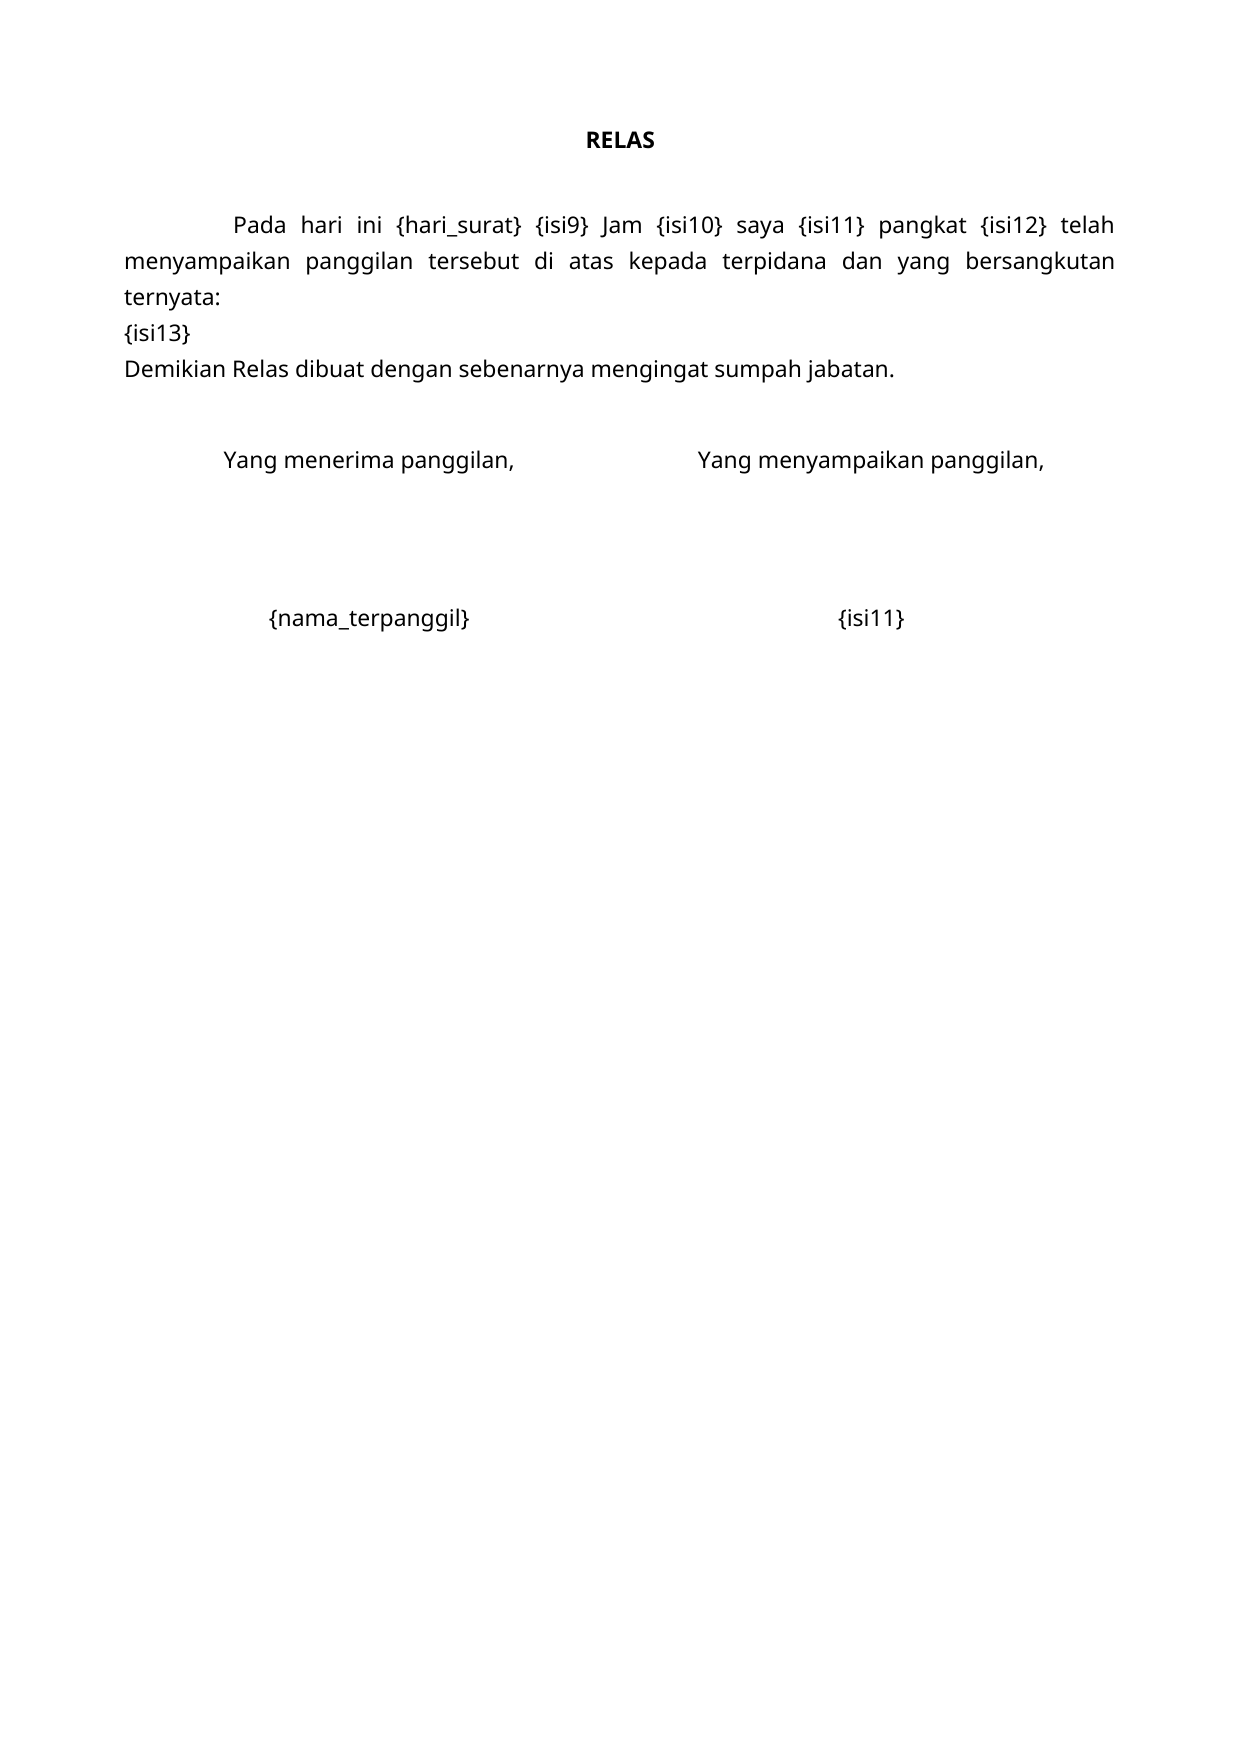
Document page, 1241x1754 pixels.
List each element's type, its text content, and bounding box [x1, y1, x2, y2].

table_cell [118, 161, 1122, 203]
table_cell [620, 433, 1122, 675]
table_cell {isi11} [626, 596, 1116, 638]
table_header Yang menerima panggilan, [124, 439, 614, 481]
table_header RELAS [118, 118, 1122, 161]
table_cell [118, 433, 620, 675]
table_cell [118, 390, 1122, 433]
table_cell [124, 481, 614, 596]
table_header Yang menyampaikan panggilan, [626, 439, 1116, 481]
table_cell Pada hari ini {hari_surat} {isi9} Jam {isi10} saya {isi11} pangkat {isi12} telah menyampaikan panggilan tersebut di atas kepada terpidana dan yang bersangkutan ternyata: {isi13} Demikian Relas dibuat dengan sebenarnya mengingat sumpah jabatan. [118, 204, 1122, 390]
table_cell [626, 481, 1116, 596]
table_cell {nama_terpanggil} [124, 596, 614, 638]
